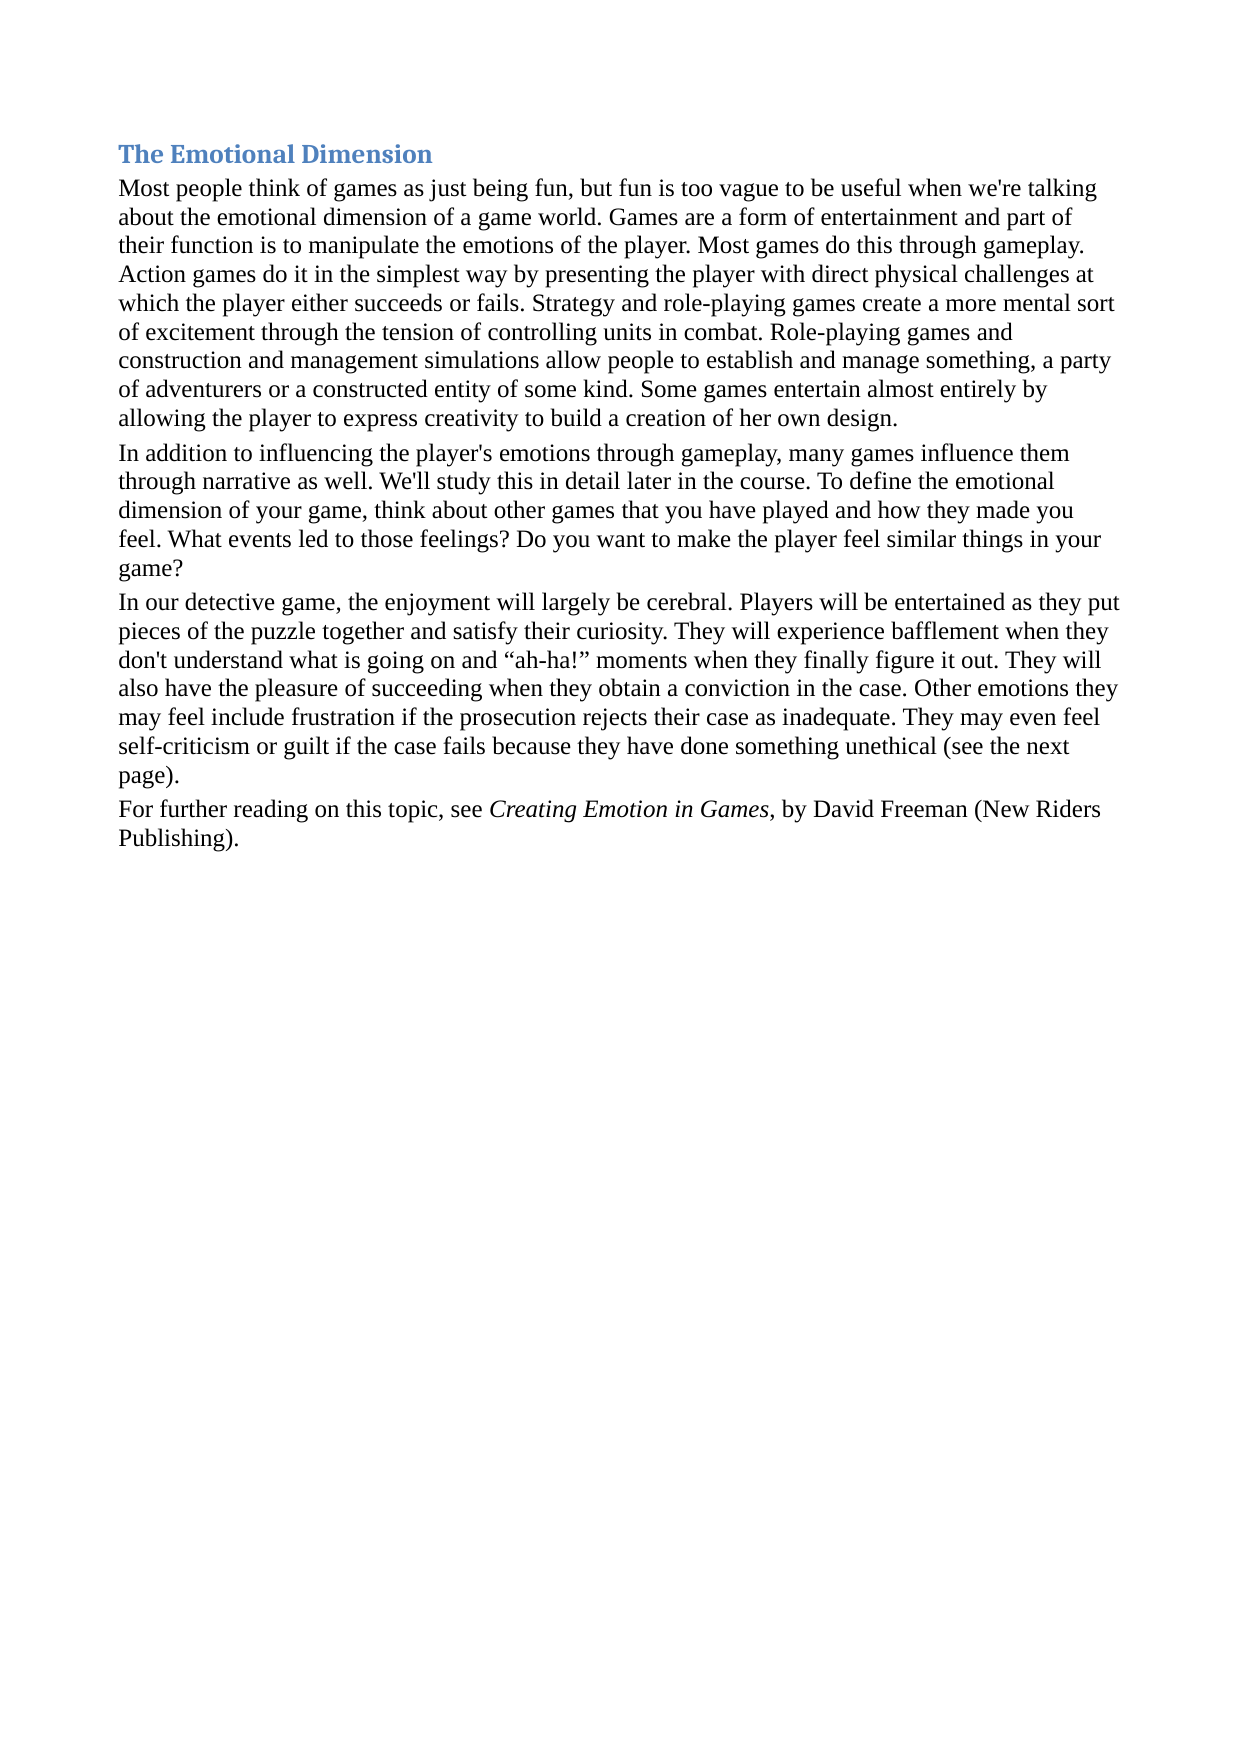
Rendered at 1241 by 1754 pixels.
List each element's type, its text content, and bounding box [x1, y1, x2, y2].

text In addition to influencing the player's emotions through gameplay, many games influence them through narrative as well. We'll study this in detail later in the course. To define the emotional dimension of your game, think about other games that you have played and how they made you feel. What events led to those feelings? Do you want to make the player feel similar things in your game? [118, 438, 1122, 581]
text In our detective game, the enjoyment will largely be cerebral. Players will be entertained as they put pieces of the puzzle together and satisfy their curiosity. They will experience bafflement when they don't understand what is going on and “ah-ha!” moments when they finally figure it out. They will also have the pleasure of succeeding when they obtain a conviction in the case. Other emotions they may feel include frustration if the prosecution rejects their case as inadequate. They may even feel self-criticism or guilt if the case fails because they have done something unethical (see the next page). [118, 587, 1122, 788]
subtitle The Emotional Dimension [118, 139, 1122, 170]
text Most people think of games as just being fun, but fun is too vague to be useful when we're talking about the emotional dimension of a game world. Games are a form of entertainment and part of their function is to manipulate the emotions of the player. Most games do this through gameplay. Action games do it in the simplest way by presenting the player with direct physical challenges at which the player either succeeds or fails. Strategy and role-playing games create a more mental sort of excitement through the tension of controlling units in combat. Role-playing games and construction and management simulations allow people to establish and manage something, a party of adventurers or a constructed entity of some kind. Some games entertain almost entirely by allowing the player to express creativity to build a creation of her own design. [118, 173, 1122, 432]
text For further reading on this topic, see Creating Emotion in Games, by David Freeman (New Riders Publishing). [118, 794, 1122, 852]
